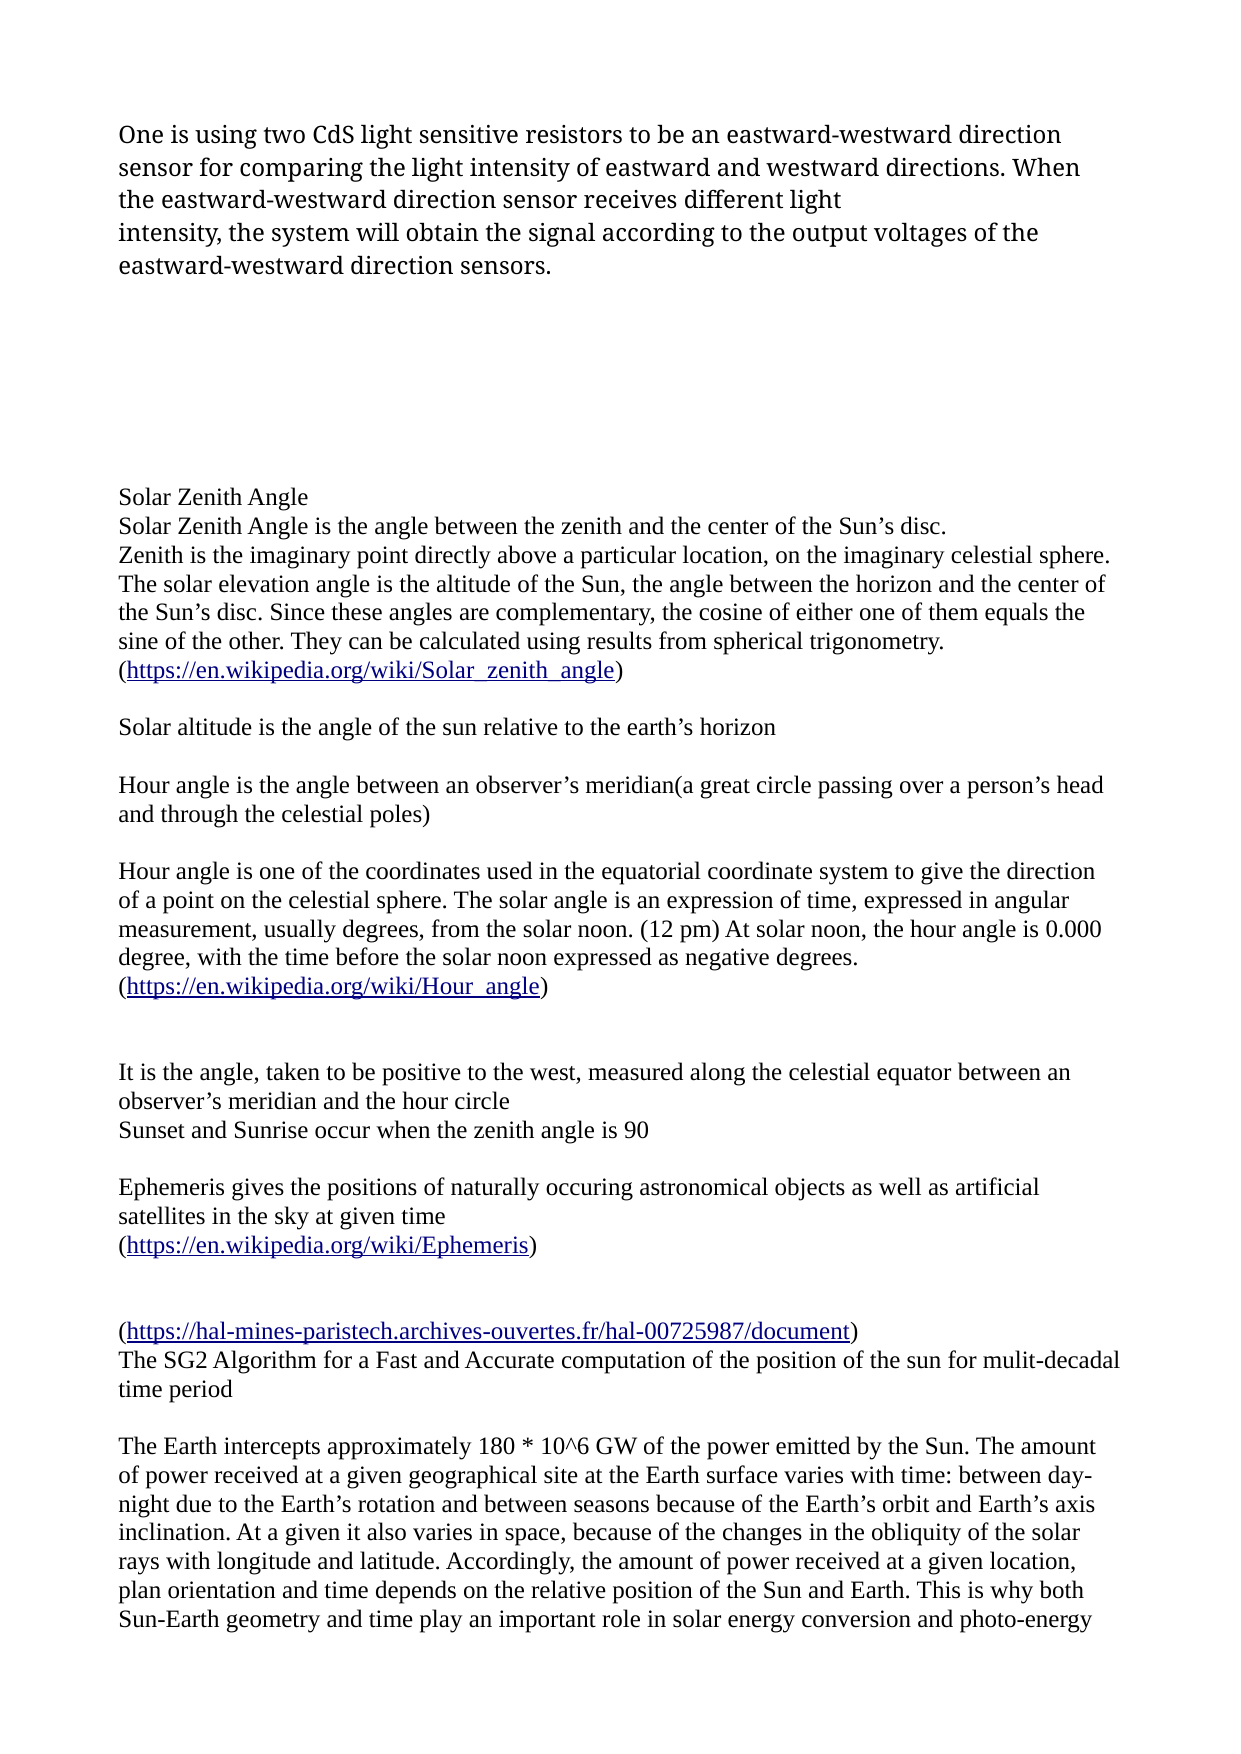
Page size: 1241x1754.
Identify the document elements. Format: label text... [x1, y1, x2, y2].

text Solar Zenith Angle [118, 482, 1122, 511]
text Solar altitude is the angle of the sun relative to the earth’s horizon [118, 712, 1122, 741]
text intensity, the system will obtain the signal according to the output voltages of the eastward-westward direction sensors. [118, 216, 1122, 281]
text Zenith is the imaginary point directly above a particular location, on the imaginary celestial sphere. [118, 540, 1122, 569]
text (https://hal-mines-paristech.archives-ouvertes.fr/hal-00725987/document) [118, 1316, 1122, 1345]
text It is the angle, taken to be positive to the west, measured along the celestial equator between an observer’s meridian and the hour circle [118, 1057, 1122, 1115]
text Ephemeris gives the positions of naturally occuring astronomical objects as well as artificial satellites in the sky at given time [118, 1172, 1122, 1230]
text The solar elevation angle is the altitude of the Sun, the angle between the horizon and the center of the Sun’s disc. Since these angles are complementary, the cosine of either one of them equals the sine of the other. They can be calculated using results from spherical trigonometry. [118, 569, 1122, 655]
text One is using two CdS light sensitive resistors to be an eastward-westward direction sensor for comparing the light intensity of eastward and westward directions. When the eastward-westward direction sensor receives different light [118, 118, 1122, 216]
text (https://en.wikipedia.org/wiki/Solar_zenith_angle) [118, 655, 1122, 684]
text (https://en.wikipedia.org/wiki/Hour_angle) [118, 971, 1122, 1000]
text The SG2 Algorithm for a Fast and Accurate computation of the position of the sun for mulit-decadal time period [118, 1345, 1122, 1402]
text (https://en.wikipedia.org/wiki/Ephemeris) [118, 1230, 1122, 1259]
text Hour angle is the angle between an observer’s meridian(a great circle passing over a person’s head and through the celestial poles) [118, 770, 1122, 827]
text Hour angle is one of the coordinates used in the equatorial coordinate system to give the direction of a point on the celestial sphere. The solar angle is an expression of time, expressed in angular measurement, usually degrees, from the solar noon. (12 pm) At solar noon, the hour angle is 0.000 degree, with the time before the solar noon expressed as negative degrees. [118, 856, 1122, 971]
text The Earth intercepts approximately 180 * 10^6 GW of the power emitted by the Sun. The amount of power received at a given geographical site at the Earth surface varies with time: between day-night due to the Earth’s rotation and between seasons because of the Earth’s orbit and Earth’s axis inclination. At a given it also varies in space, because of the changes in the obliquity of the solar rays with longitude and latitude. Accordingly, the amount of power received at a given location, plan orientation and time depends on the relative position of the Sun and Earth. This is why both Sun-Earth geometry and time play an important role in solar energy conversion and photo-energy [118, 1431, 1122, 1632]
text Sunset and Sunrise occur when the zenith angle is 90 [118, 1115, 1122, 1144]
text Solar Zenith Angle is the angle between the zenith and the center of the Sun’s disc. [118, 511, 1122, 540]
